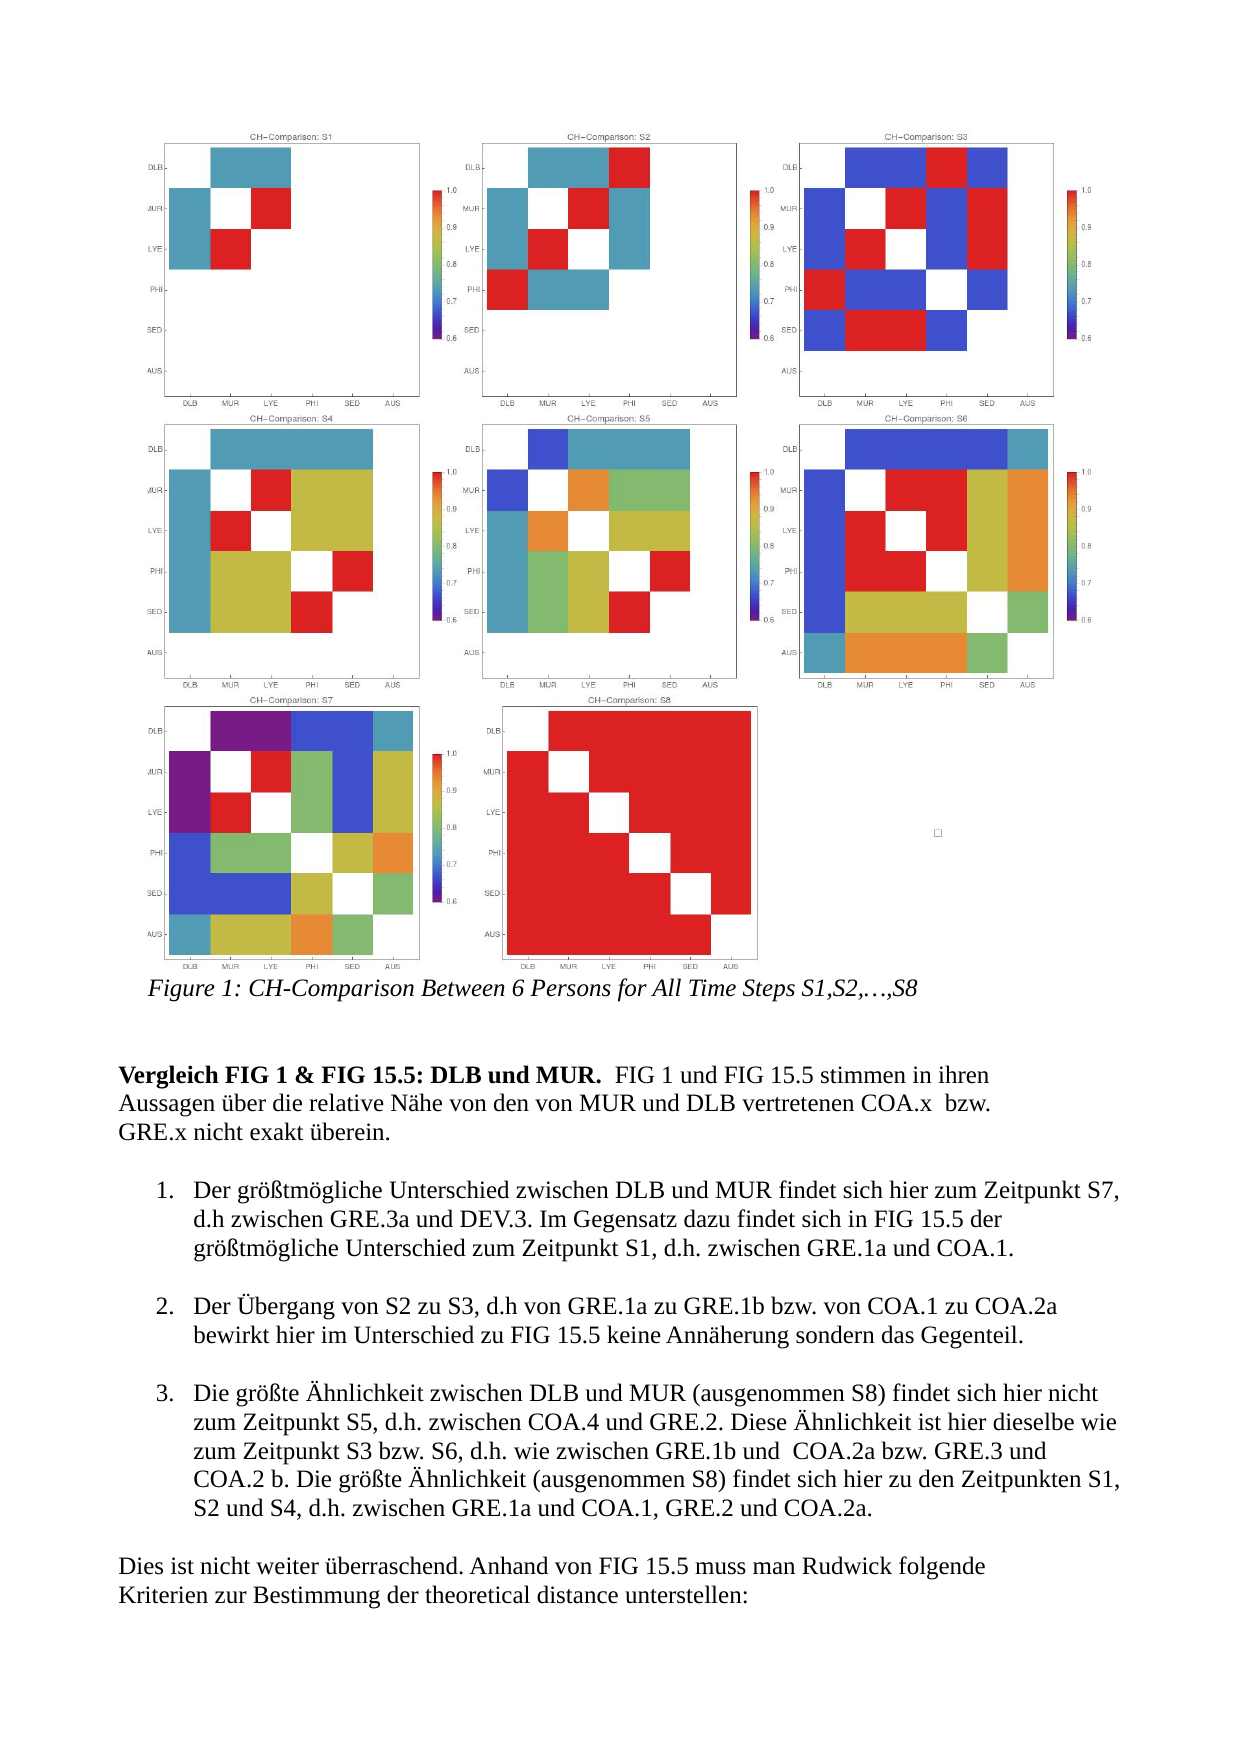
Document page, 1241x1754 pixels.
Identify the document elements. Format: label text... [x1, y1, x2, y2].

picture [147, 130, 1093, 973]
text Figure 1: CH-Comparison Between 6 Persons for All Time Steps S1,S2,…,S8 [148, 973, 1093, 1002]
list Vergleich FIG 1 & FIG 15.5: DLB und MUR. FIG 1 und FIG 15.5 stimmen in ihren Aussagen über die relative Nähe von den von MUR und DLB vertretenen COA.x bzw. GRE.x nicht exakt überein. [118, 1060, 1063, 1146]
list Dies ist nicht weiter überraschend. Anhand von FIG 15.5 muss man Rudwick folgende Kriterien zur Bestimmung der theoretical distance unterstellen: [118, 1551, 1063, 1609]
list Der größtmögliche Unterschied zwischen DLB und MUR findet sich hier zum Zeitpunkt S7, d.h zwischen GRE.3a und DEV.3. Im Gegensatz dazu findet sich in FIG 15.5 der größtmögliche Unterschied zum Zeitpunkt S1, d.h. zwischen GRE.1a und COA.1. [156, 1176, 1122, 1262]
list Der Übergang von S2 zu S3, d.h von GRE.1a zu GRE.1b bzw. von COA.1 zu COA.2a bewirkt hier im Unterschied zu FIG 15.5 keine Annäherung sondern das Gegenteil. [156, 1291, 1122, 1349]
list Die größte Ähnlichkeit zwischen DLB und MUR (ausgenommen S8) findet sich hier nicht zum Zeitpunkt S5, d.h. zwischen COA.4 und GRE.2. Diese Ähnlichkeit ist hier dieselbe wie zum Zeitpunkt S3 bzw. S6, d.h. wie zwischen GRE.1b und COA.2a bzw. GRE.3 und COA.2 b. Die größte Ähnlichkeit (ausgenommen S8) findet sich hier zu den Zeitpunkten S1, S2 und S4, d.h. zwischen GRE.1a und COA.1, GRE.2 und COA.2a. [156, 1378, 1122, 1522]
